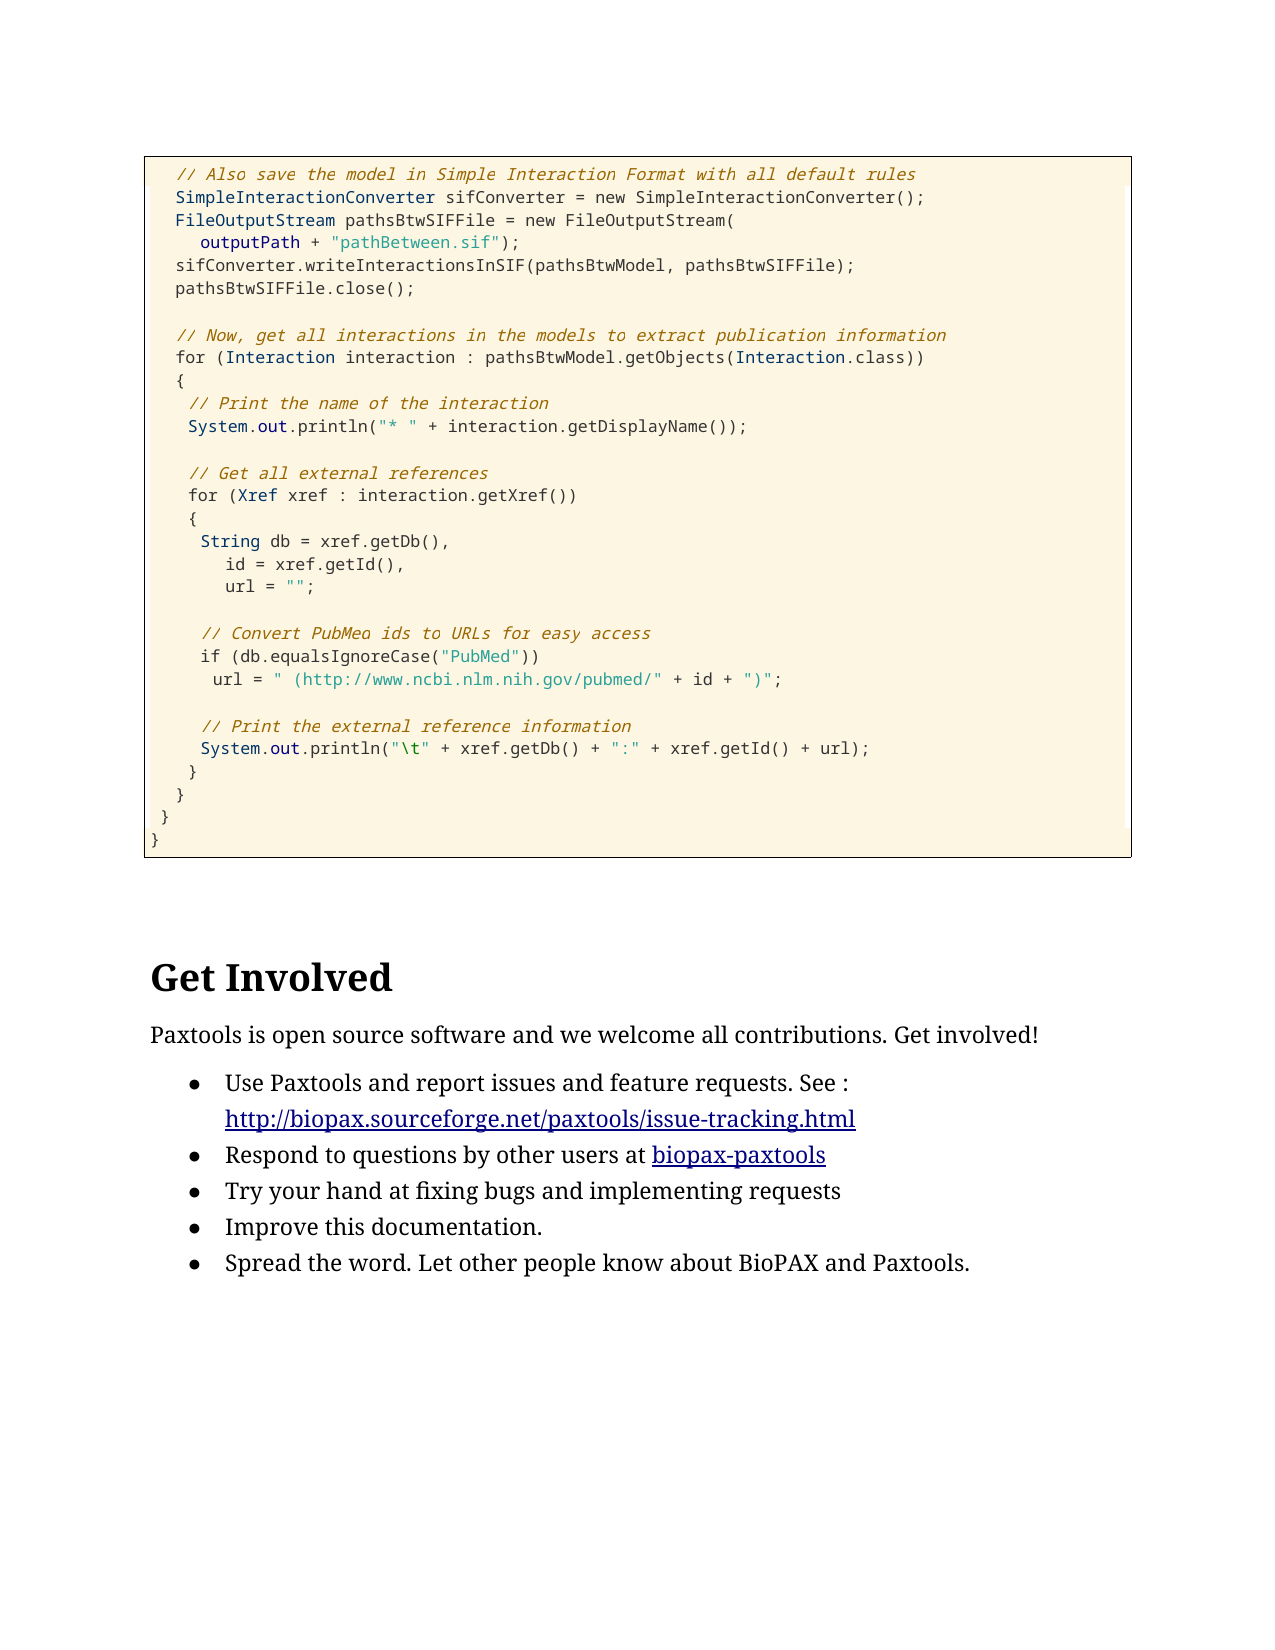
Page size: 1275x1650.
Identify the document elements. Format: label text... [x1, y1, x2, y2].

text System.out.println("* " + interaction.getDisplayName()); [150, 414, 1125, 437]
text // Print the name of the interaction [150, 392, 1125, 414]
text } [150, 805, 1125, 821]
text outputPath + "pathBetween.sif"); [150, 231, 1125, 254]
text pathsBtwSIFFile.close(); [150, 276, 1125, 299]
text sifConverter.writeInteractionsInSIF(pathsBtwModel, pathsBtwSIFFile); [150, 254, 1125, 276]
list Try your hand at fixing bugs and implementing requests [187, 1175, 1125, 1206]
text for (Xref xref : interaction.getXref()) [150, 484, 1125, 507]
text // Convert PubMed ids to URLs for easy access [150, 622, 1125, 644]
text // Also save the model in Simple Interaction Format with all default rules [145, 157, 1131, 186]
text // Print the external reference information [150, 714, 1125, 737]
text id = xref.getId(), [150, 552, 1125, 575]
text { [150, 369, 1125, 392]
text for (Interaction interaction : pathsBtwModel.getObjects(Interaction.class)) [150, 346, 1125, 369]
text // Now, get all interactions in the models to extract publication information [150, 323, 1125, 346]
text FileOutputStream pathsBtwSIFFile = new FileOutputStream( [150, 208, 1125, 231]
list Improve this documentation. [187, 1211, 1125, 1242]
text if (db.equalsIgnoreCase("PubMed")) [150, 644, 1125, 667]
text } [150, 759, 1125, 782]
text String db = xref.getDb(), [150, 529, 1125, 552]
text Paxtools is open source software and we welcome all contributions. Get involved! [150, 1019, 1125, 1050]
list Spread the word. Let other people know about BioPAX and Paxtools. [187, 1247, 1125, 1278]
text url = ""; [150, 575, 1125, 597]
text } [145, 821, 1131, 857]
text System.out.println("\t" + xref.getDb() + ":" + xref.getId() + url); [150, 737, 1125, 759]
text { [150, 507, 1125, 529]
subtitle Get Involved [150, 952, 1125, 1003]
text SimpleInteractionConverter sifConverter = new SimpleInteractionConverter(); [150, 186, 1125, 208]
text } [150, 782, 1125, 805]
text url = " (http://www.ncbi.nlm.nih.gov/pubmed/" + id + ")"; [150, 667, 1125, 690]
list Respond to questions by other users at biopax-paxtools [187, 1139, 1125, 1170]
text // Get all external references [150, 461, 1125, 484]
list Use Paxtools and report issues and feature requests. See : http://biopax.sourceforge.net/paxtools/issue-tracking.html [187, 1067, 1125, 1134]
